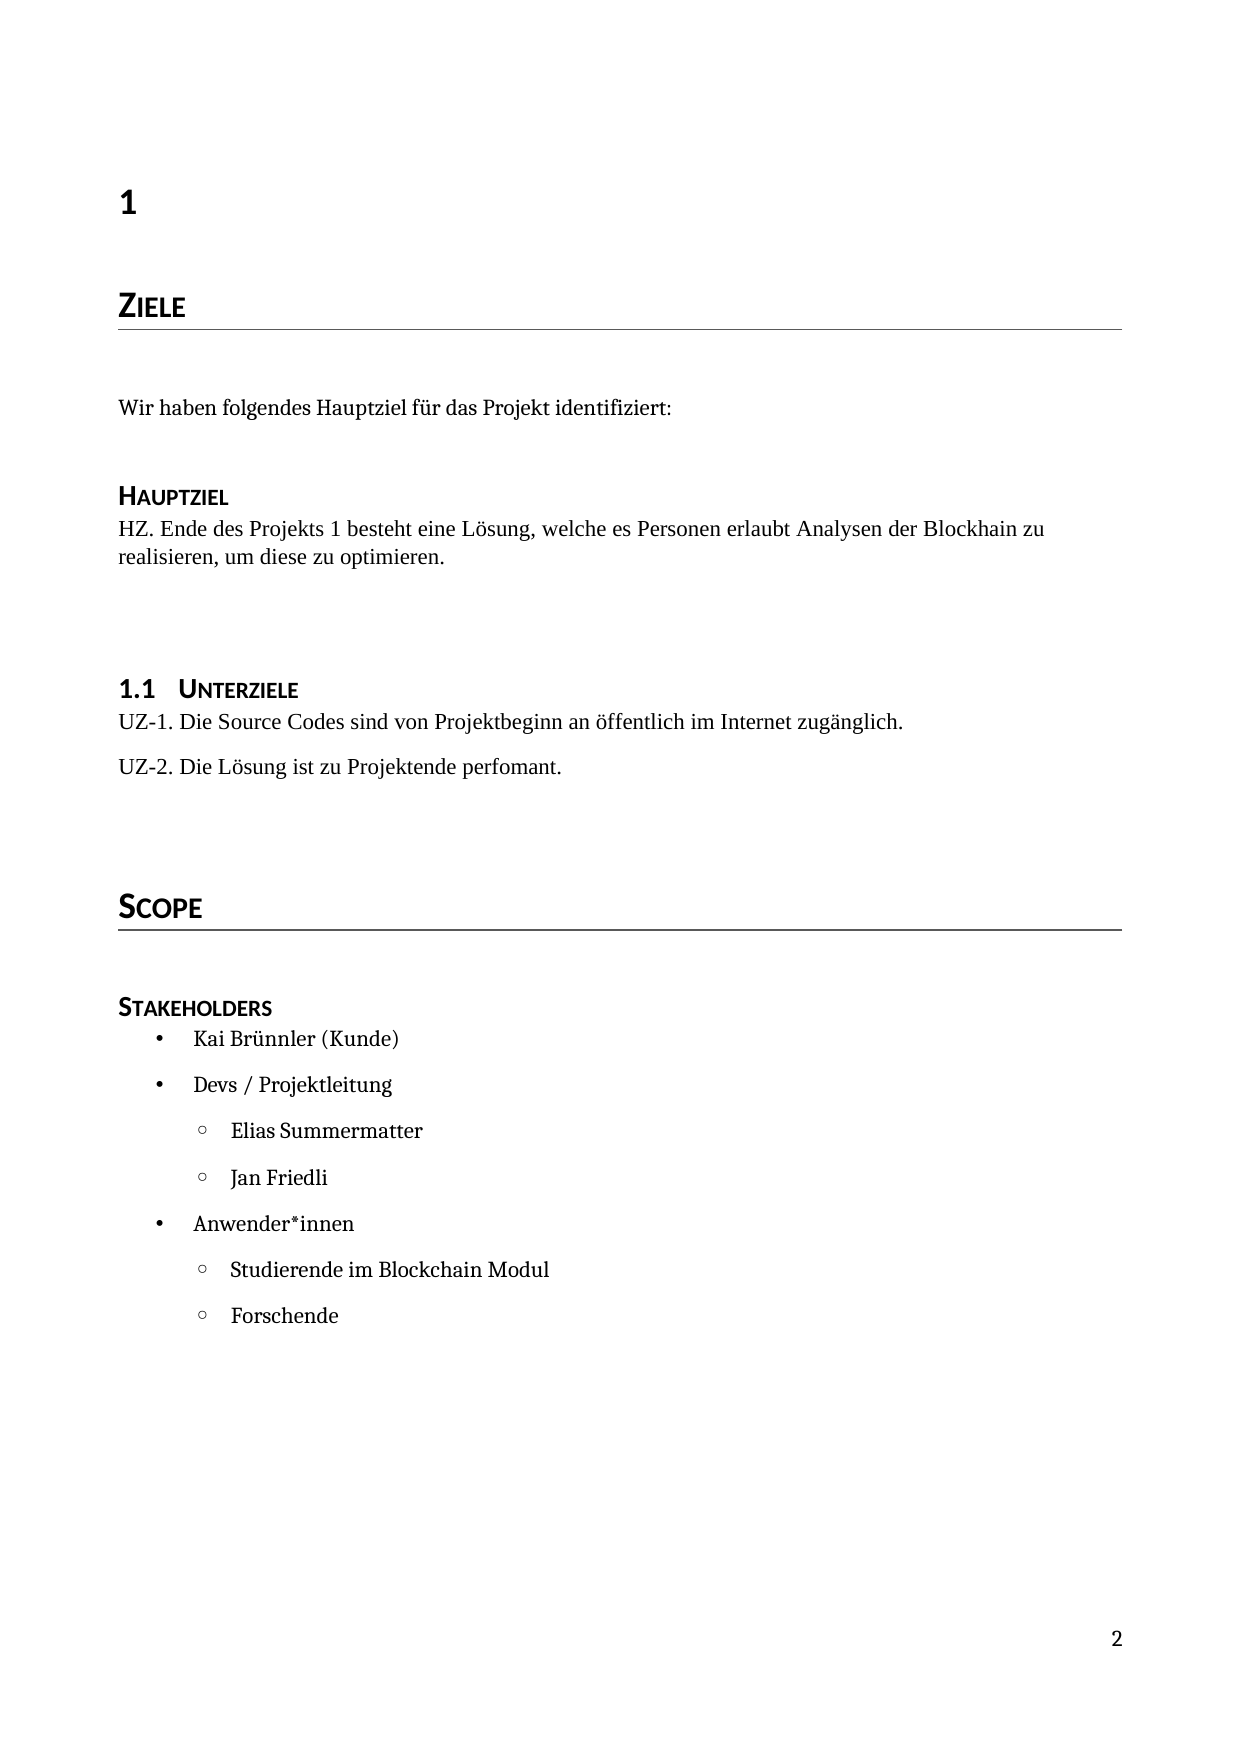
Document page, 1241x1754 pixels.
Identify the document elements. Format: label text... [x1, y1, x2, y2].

subtitle Hauptziel [118, 477, 1122, 513]
text UZ-1. Die Source Codes sind von Projektbeginn an öffentlich im Internet zugänglich. [118, 708, 1122, 735]
subtitle Ziele [118, 281, 1122, 329]
list Studierende im Blockchain Modul [193, 1257, 1122, 1283]
subtitle Scope [118, 882, 1122, 929]
list Forschende [193, 1303, 1122, 1329]
text Wir haben folgendes Hauptziel für das Projekt identifiziert: [118, 395, 1122, 421]
text HZ. Ende des Projekts 1 besteht eine Lösung, welche es Personen erlaubt Analysen der Blockhain zu realisieren, um diese zu optimieren. [118, 515, 1122, 569]
subtitle Unterziele [118, 670, 1122, 706]
list Jan Friedli [193, 1164, 1122, 1191]
list Devs / Projektleitung [156, 1072, 1122, 1098]
list Elias Summermatter [193, 1118, 1122, 1144]
list Kai Brünnler (Kunde) [156, 1026, 1122, 1052]
subtitle Stakeholders [118, 988, 1122, 1023]
text UZ-2. Die Lösung ist zu Projektende perfomant. [118, 753, 1122, 779]
list Anwender*innen [156, 1210, 1122, 1237]
